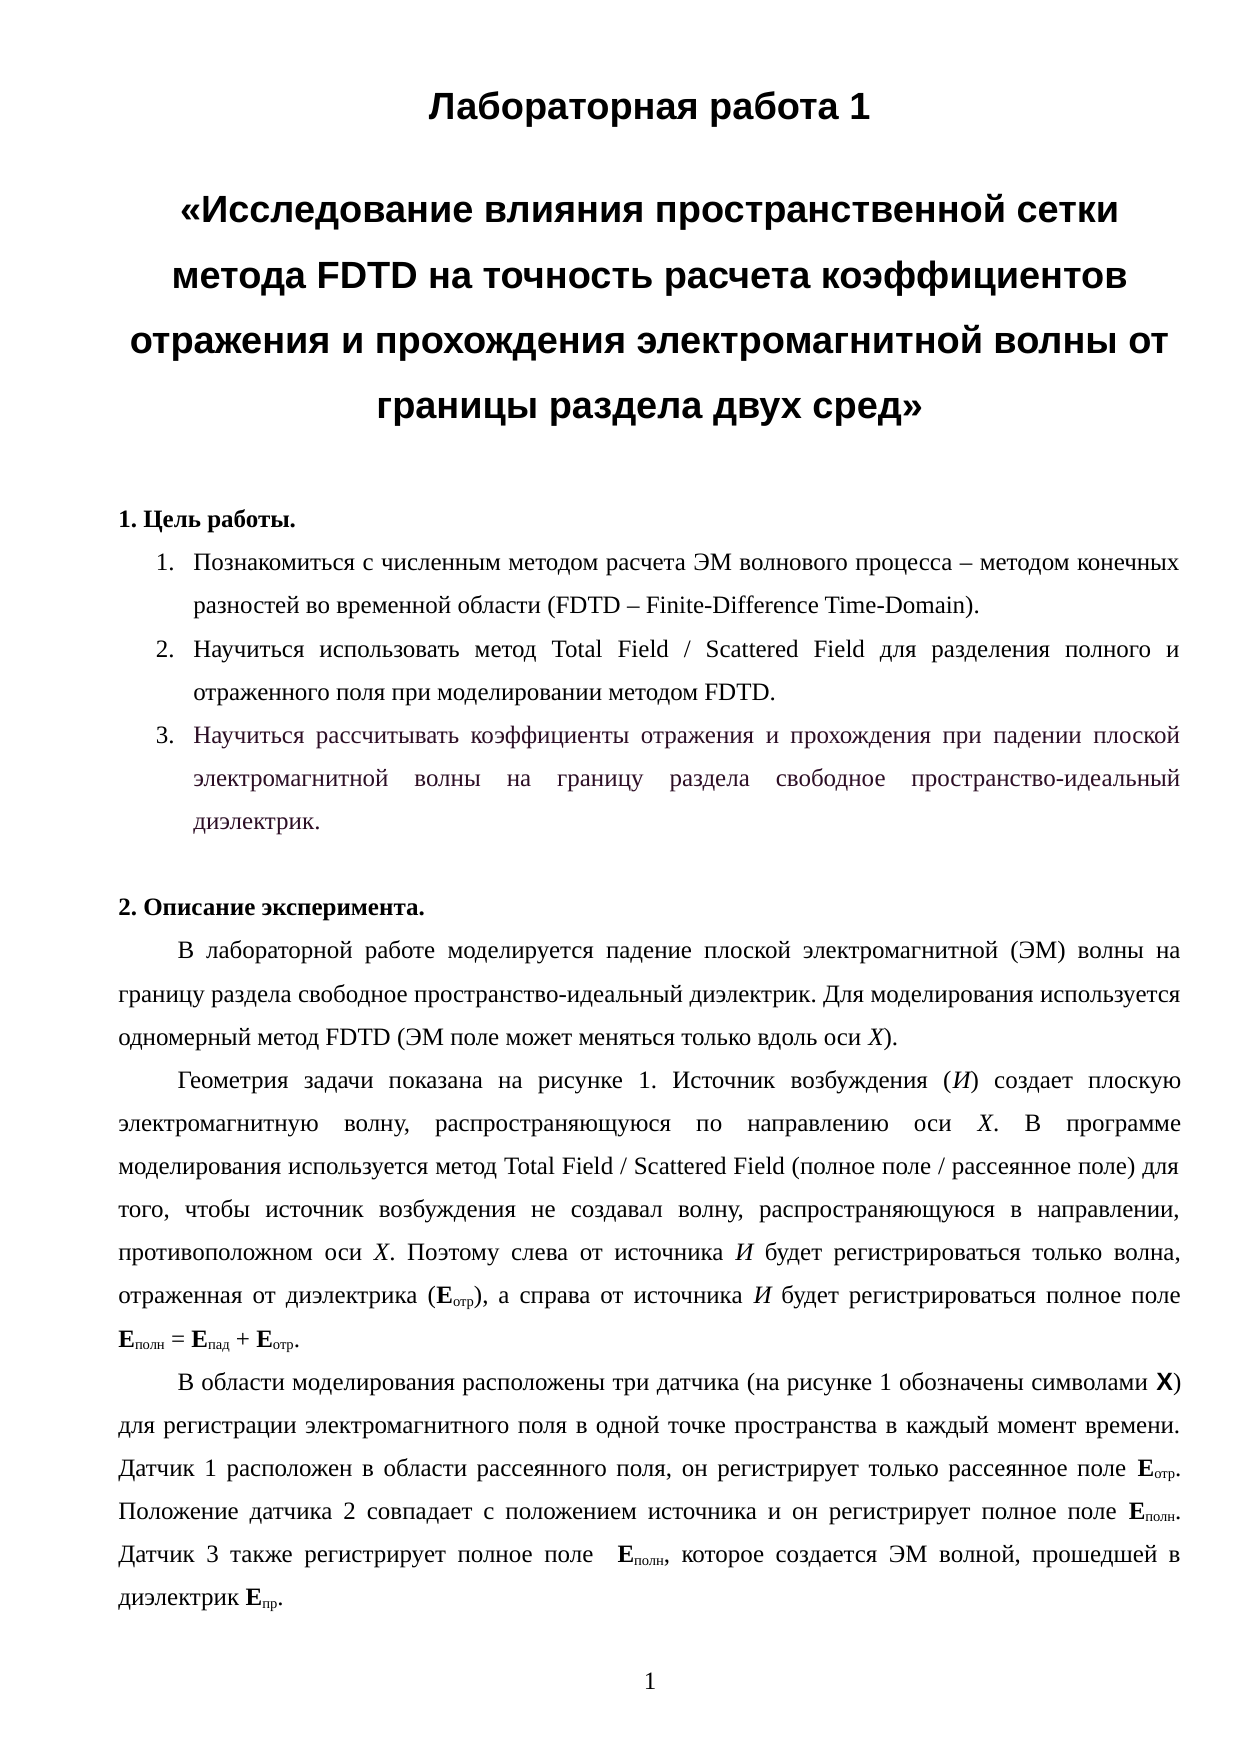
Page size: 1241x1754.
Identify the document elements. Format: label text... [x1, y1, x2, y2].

text Геометрия задачи показана на рисунке 1. Источник возбуждения (И) создает плоскую электромагнитную волну, распространяющуюся по направлению оси X. В программе моделирования используется метод Total Field / Scattered Field (полное поле / рассеянное поле) для того, чтобы источник возбуждения не создавал волну, распространяющуюся в направлении, противоположном оси X. Поэтому слева от источника И будет регистрироваться только волна, отраженная от диэлектрика (Eотр), а справа от источника И будет регистрироваться полное поле Eполн = Eпад + Eотр. [118, 1065, 1181, 1352]
text В области моделирования расположены три датчика (на рисунке 1 обозначены символами X) для регистрации электромагнитного поля в одной точке пространства в каждый момент времени. Датчик 1 расположен в области рассеянного поля, он регистрирует только рассеянное поле Eотр. Положение датчика 2 совпадает с положением источника и он регистрирует полное поле Eполн. Датчик 3 также регистрирует полное поле Eполн, которое создается ЭМ волной, прошедшей в диэлектрик Eпр. [118, 1367, 1181, 1611]
list Научиться рассчитывать коэффициенты отражения и прохождения при падении плоской электромагнитной волны на границу раздела свободное пространство-идеальный диэлектрик. [156, 720, 1181, 835]
subtitle 1. Цель работы. [118, 504, 1181, 533]
subtitle Лабораторная работа 1 [118, 84, 1181, 128]
text В лабораторной работе моделируется падение плоской электромагнитной (ЭМ) волны на границу раздела свободное пространство-идеальный диэлектрик. Для моделирования используется одномерный метод FDTD (ЭМ поле может меняться только вдоль оси X). [118, 936, 1181, 1051]
list Научиться использовать метод Total Field / Scattered Field для разделения полного и отраженного поля при моделировании методом FDTD. [156, 634, 1181, 706]
list Познакомиться с численным методом расчета ЭМ волнового процесса – методом конечных разностей во временной области (FDTD – Finite-Difference Time-Domain). [156, 547, 1181, 619]
subtitle 2. Описание эксперимента. [118, 892, 1181, 921]
subtitle «Исследование влияния пространственной сетки метода FDTD на точность расчета коэффициентов отражения и прохождения электромагнитной волны от границы раздела двух сред» [118, 187, 1181, 427]
